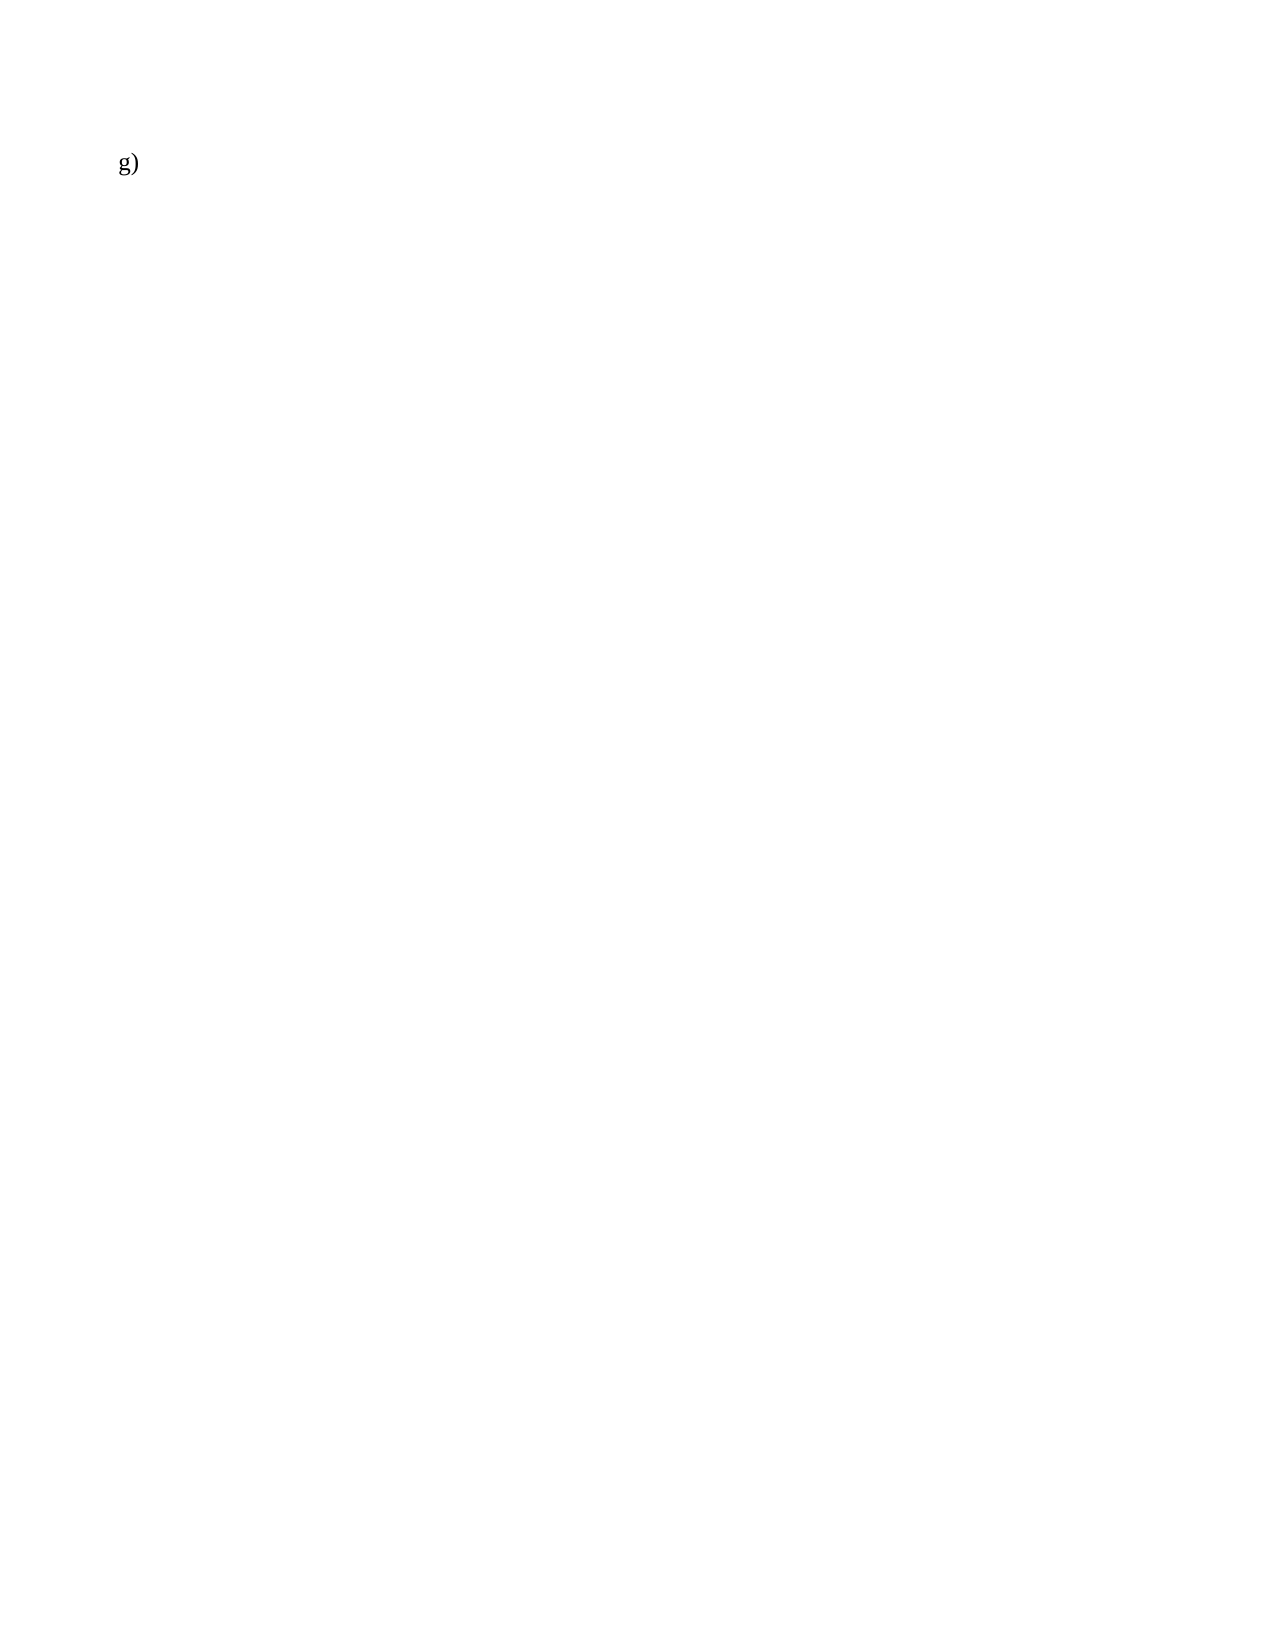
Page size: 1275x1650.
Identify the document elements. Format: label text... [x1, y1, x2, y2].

text g) [118, 147, 1157, 176]
